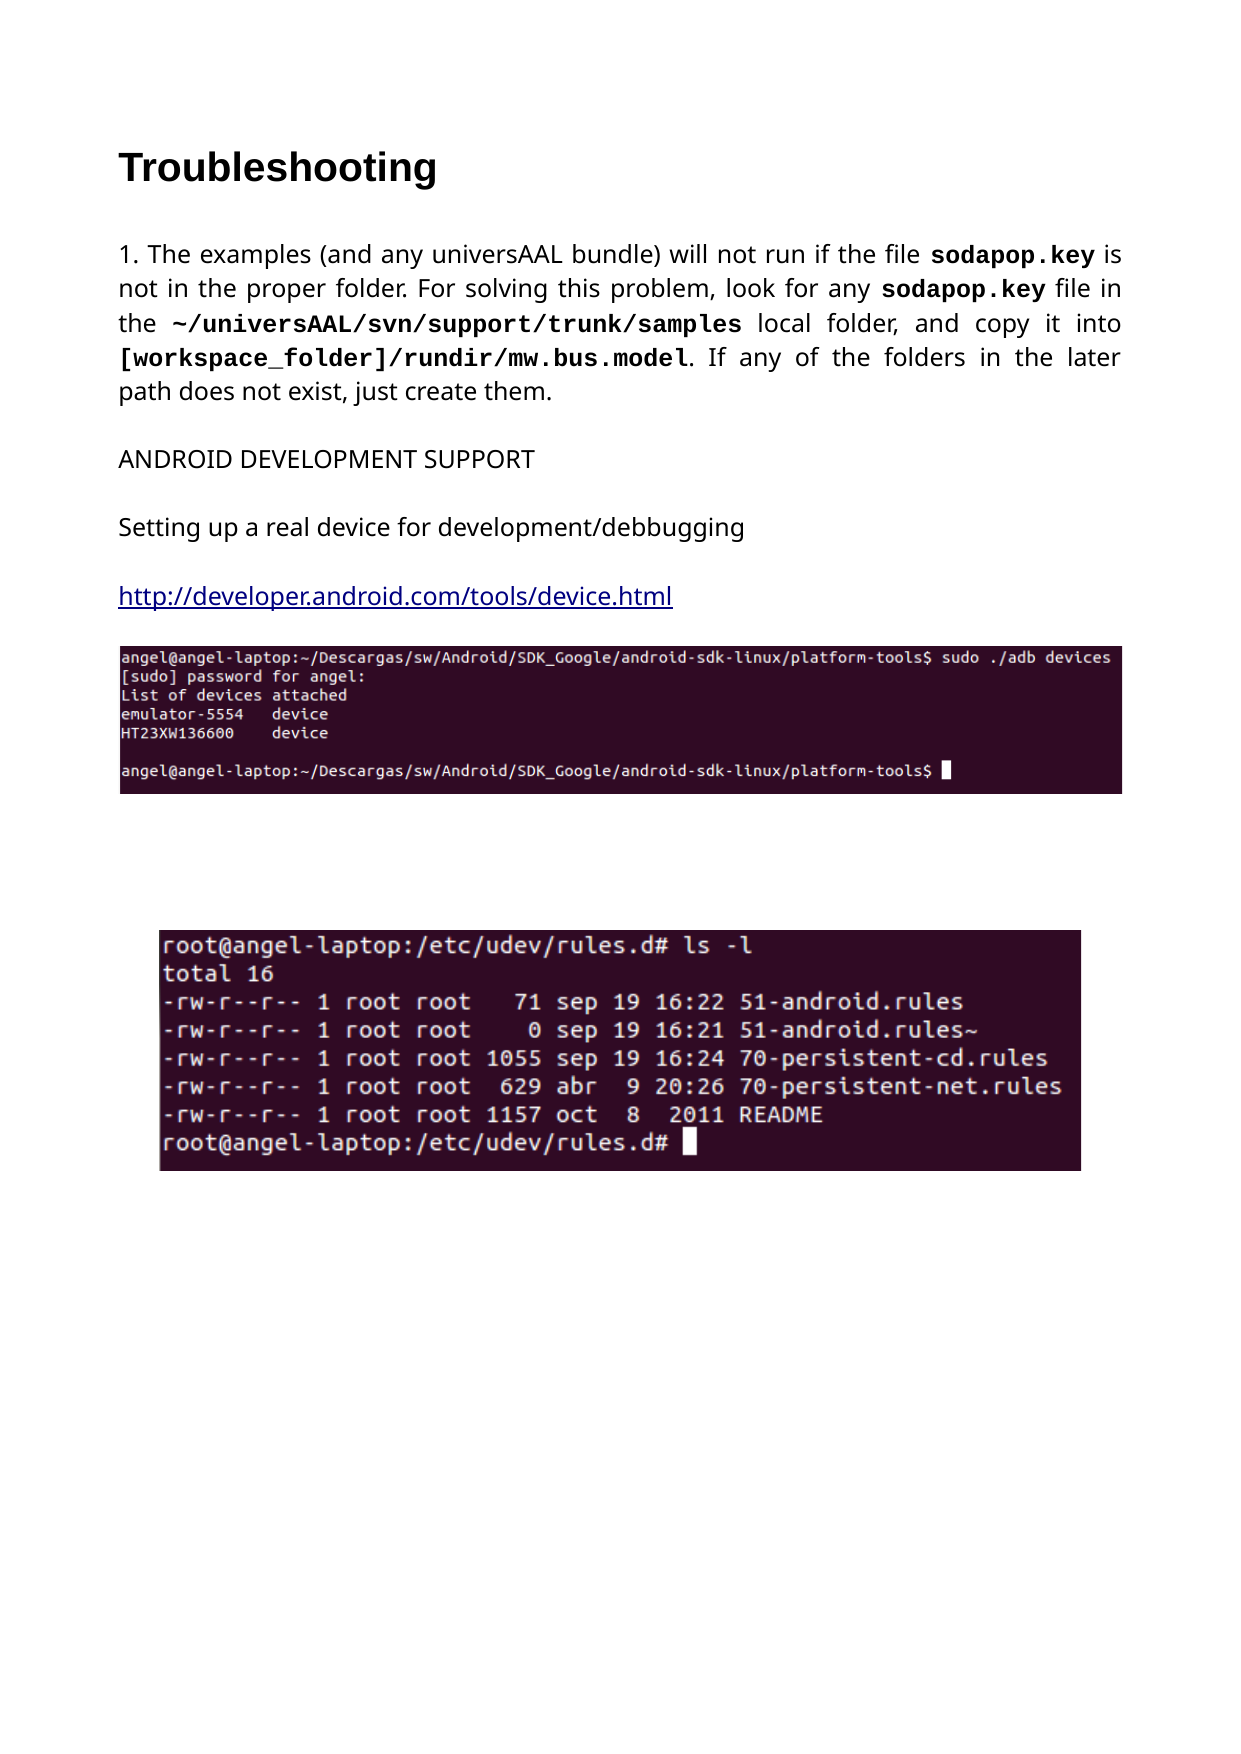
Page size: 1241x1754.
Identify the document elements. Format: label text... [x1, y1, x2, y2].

subtitle http://developer.android.com/tools/device.html [118, 578, 1122, 612]
picture [159, 930, 1082, 1171]
subtitle Troubleshooting [118, 143, 1122, 190]
subtitle Setting up a real device for development/debbugging [118, 510, 1122, 544]
subtitle ANDROID DEVELOPMENT SUPPORT [118, 442, 1122, 476]
picture [118, 646, 1123, 794]
subtitle 1. The examples (and any universAAL bundle) will not run if the file sodapop.key is not in the proper folder. For solving this problem, look for any sodapop.key file in the ~/universAAL/svn/support/trunk/samples local folder, and copy it into [workspace_folder]/rundir/mw.bus.model. If any of the folders in the later path does not exist, just create them. [118, 237, 1122, 408]
